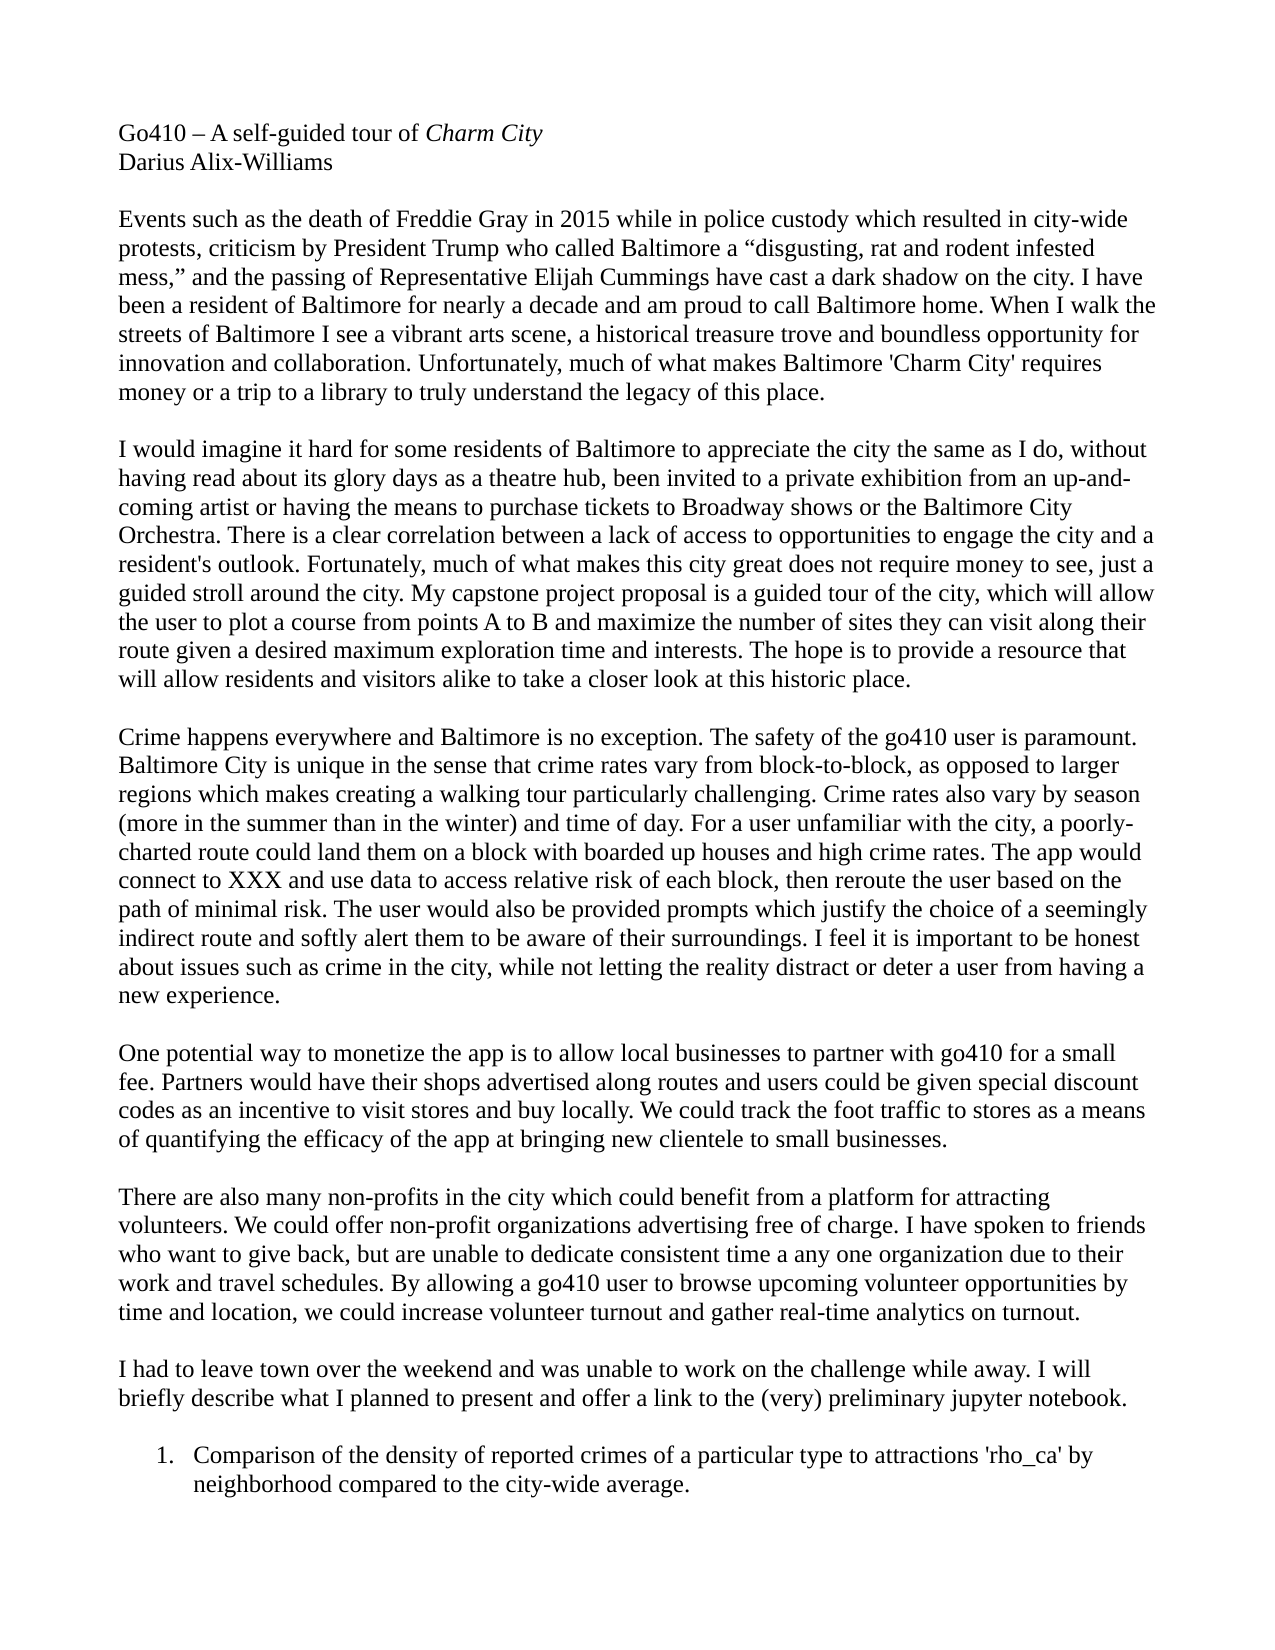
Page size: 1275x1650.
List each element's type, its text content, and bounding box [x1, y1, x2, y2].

text One potential way to monetize the app is to allow local businesses to partner with go410 for a small fee. Partners would have their shops advertised along routes and users could be given special discount codes as an incentive to visit stores and buy locally. We could track the foot traffic to stores as a means of quantifying the efficacy of the app at bringing new clientele to small businesses. [118, 1038, 1157, 1153]
text Darius Alix-Williams [118, 147, 1157, 176]
text There are also many non-profits in the city which could benefit from a platform for attracting volunteers. We could offer non-profit organizations advertising free of charge. I have spoken to friends who want to give back, but are unable to dedicate consistent time a any one organization due to their work and travel schedules. By allowing a go410 user to browse upcoming volunteer opportunities by time and location, we could increase volunteer turnout and gather real-time analytics on turnout. [118, 1182, 1157, 1326]
text I would imagine it hard for some residents of Baltimore to appreciate the city the same as I do, without having read about its glory days as a theatre hub, been invited to a private exhibition from an up-and-coming artist or having the means to purchase tickets to Broadway shows or the Baltimore City Orchestra. There is a clear correlation between a lack of access to opportunities to engage the city and a resident's outlook. Fortunately, much of what makes this city great does not require money to see, just a guided stroll around the city. My capstone project proposal is a guided tour of the city, which will allow the user to plot a course from points A to B and maximize the number of sites they can visit along their route given a desired maximum exploration time and interests. The hope is to provide a resource that will allow residents and visitors alike to take a closer look at this historic place. [118, 434, 1157, 693]
list Comparison of the density of reported crimes of a particular type to attractions 'rho_ca' by neighborhood compared to the city-wide average. [156, 1441, 1157, 1498]
text Crime happens everywhere and Baltimore is no exception. The safety of the go410 user is paramount. Baltimore City is unique in the sense that crime rates vary from block-to-block, as opposed to larger regions which makes creating a walking tour particularly challenging. Crime rates also vary by season (more in the summer than in the winter) and time of day. For a user unfamiliar with the city, a poorly-charted route could land them on a block with boarded up houses and high crime rates. The app would connect to XXX and use data to access relative risk of each block, then reroute the user based on the path of minimal risk. The user would also be provided prompts which justify the choice of a seemingly indirect route and softly alert them to be aware of their surroundings. I feel it is important to be honest about issues such as crime in the city, while not letting the reality distract or deter a user from having a new experience. [118, 722, 1157, 1009]
text I had to leave town over the weekend and was unable to work on the challenge while away. I will briefly describe what I planned to present and offer a link to the (very) preliminary jupyter notebook. [118, 1354, 1157, 1412]
text Events such as the death of Freddie Gray in 2015 while in police custody which resulted in city-wide protests, criticism by President Trump who called Baltimore a “disgusting, rat and rodent infested mess,” and the passing of Representative Elijah Cummings have cast a dark shadow on the city. I have been a resident of Baltimore for nearly a decade and am proud to call Baltimore home. When I walk the streets of Baltimore I see a vibrant arts scene, a historical treasure trove and boundless opportunity for innovation and collaboration. Unfortunately, much of what makes Baltimore 'Charm City' requires money or a trip to a library to truly understand the legacy of this place. [118, 204, 1157, 406]
text Go410 – A self-guided tour of Charm City [118, 118, 1157, 147]
